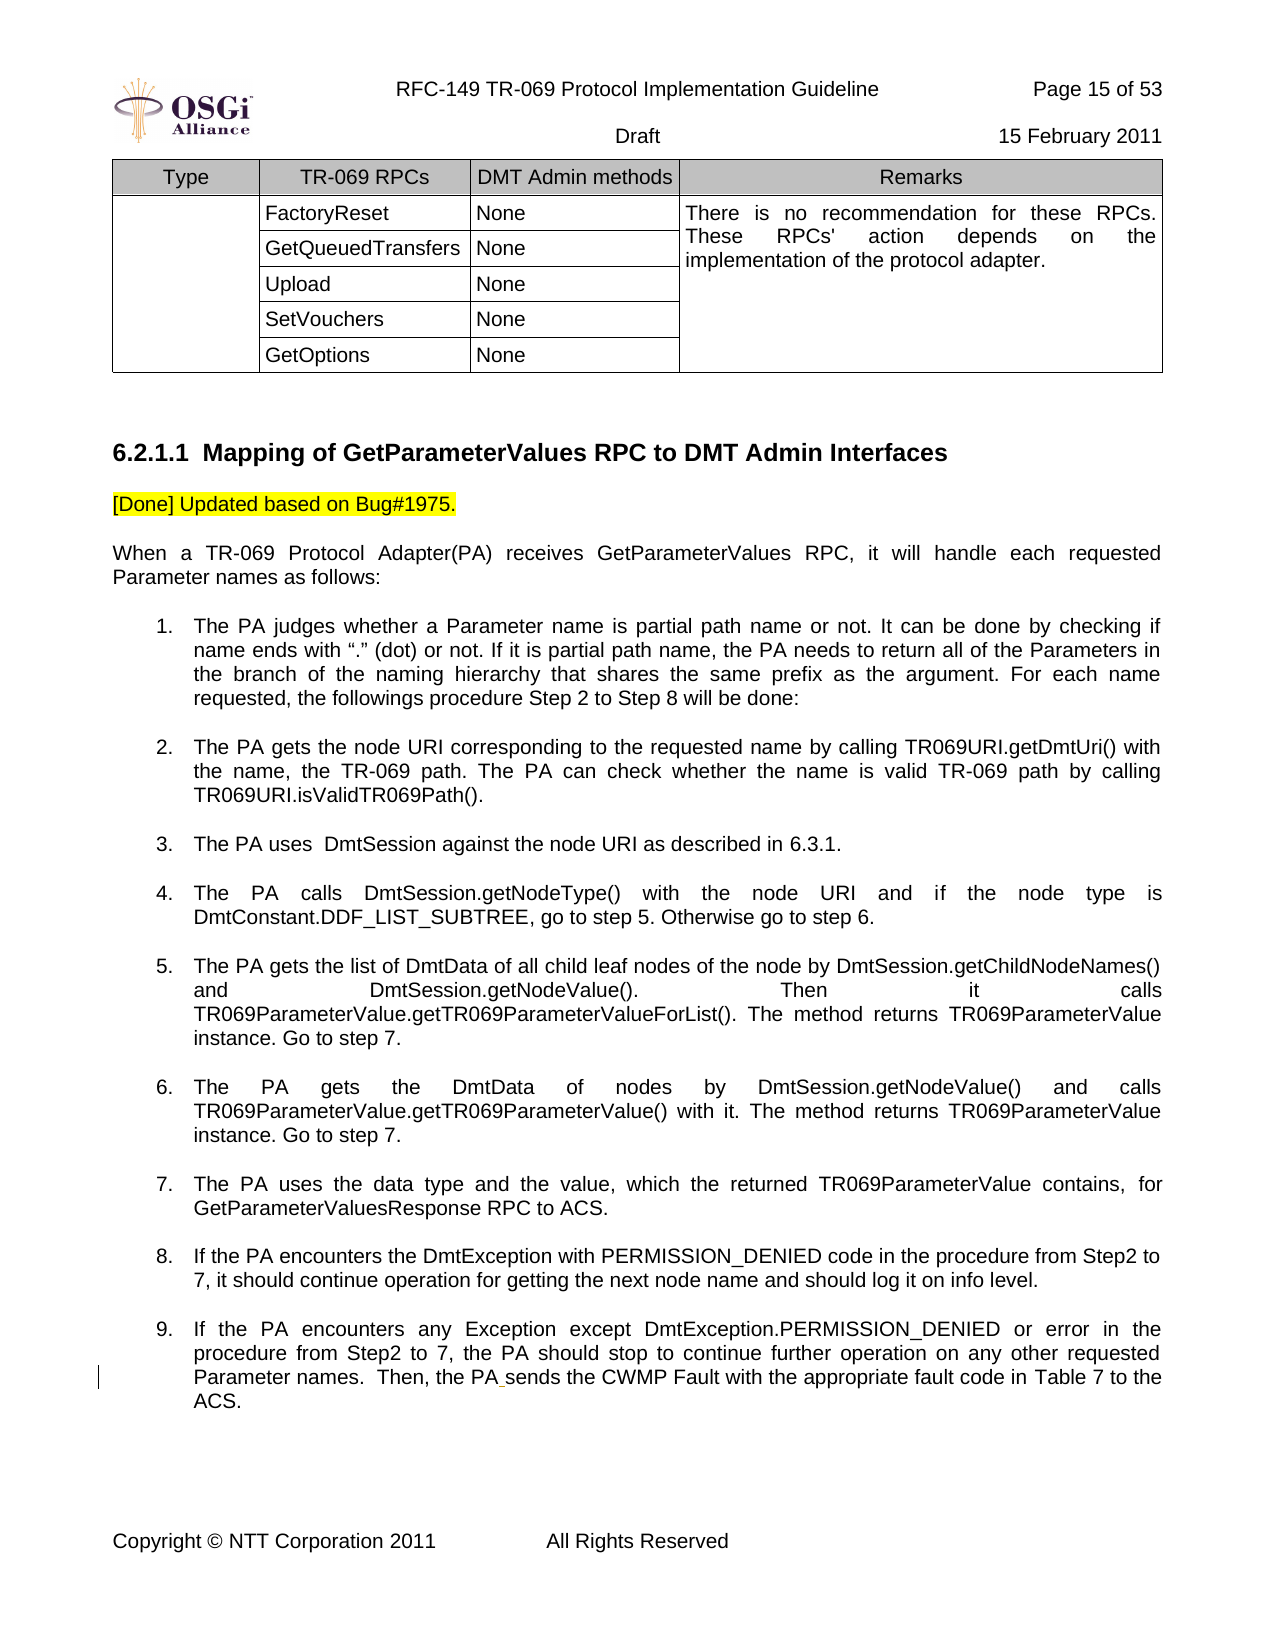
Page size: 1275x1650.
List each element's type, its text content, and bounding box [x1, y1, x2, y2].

list The PA gets the list of DmtData of all child leaf nodes of the node by DmtSession.getChildNodeNames() and DmtSession.getNodeValue(). Then it calls TR069ParameterValue.getTR069ParameterValueForList(). The method returns TR069ParameterValue instance. Go to step 7. [156, 954, 1162, 1049]
table_cell None [471, 302, 679, 337]
list The PA uses DmtSession against the node URI as described in 6.3.1. [156, 832, 1162, 856]
table_cell GetQueuedTransfers [260, 231, 470, 266]
text [Done] Updated based on Bug#1975. [112, 492, 1162, 516]
list The PA gets the DmtData of nodes by DmtSession.getNodeValue() and calls TR069ParameterValue.getTR069ParameterValue() with it. The method returns TR069ParameterValue instance. Go to step 7. [156, 1074, 1162, 1146]
text When a TR-069 Protocol Adapter(PA) receives GetParameterValues RPC, it will handle each requested Parameter names as follows: [112, 541, 1162, 589]
table_header TR-069 RPCs [260, 160, 470, 194]
list If the PA encounters the DmtException with PERMISSION_DENIED code in the procedure from Step2 to 7, it should continue operation for getting the next node name and should log it on info level. [156, 1244, 1162, 1292]
table_header DMT Admin methods [471, 160, 679, 194]
table_cell None [471, 231, 679, 266]
table_cell Upload [260, 267, 470, 301]
table_cell None [471, 196, 679, 230]
table_cell None [471, 267, 679, 301]
table_header Remarks [680, 160, 1162, 194]
list If the PA encounters any Exception except DmtException.PERMISSION_DENIED or error in the procedure from Step2 to 7, the PA should stop to continue further operation on any other requested Parameter names. Then, the PA sends the CWMP Fault with the appropriate fault code in Table 7 to the ACS. [156, 1317, 1162, 1413]
table_cell There is no recommendation for these RPCs. These RPCs' action depends on the implementation of the protocol adapter. [680, 196, 1162, 372]
table_cell SetVouchers [260, 302, 470, 337]
table_cell None [471, 338, 679, 372]
list The PA calls DmtSession.getNodeType() with the node URI and if the node type is DmtConstant.DDF_LIST_SUBTREE, go to step 5. Otherwise go to step 6. [156, 881, 1162, 929]
list The PA gets the node URI corresponding to the requested name by calling TR069URI.getDmtUri() with the name, the TR-069 path. The PA can check whether the name is valid TR-069 path by calling TR069URI.isValidTR069Path(). [156, 735, 1162, 807]
list Mapping of GetParameterValues RPC to DMT Admin Interfaces [112, 438, 1162, 467]
table_cell GetOptions [260, 338, 470, 372]
list The PA judges whether a Parameter name is partial path name or not. It can be done by checking if name ends with “.” (dot) or not. If it is partial path name, the PA needs to return all of the Parameters in the branch of the naming hierarchy that shares the same prefix as the argument. For each name requested, the followings procedure Step 2 to Step 8 will be done: [156, 614, 1162, 710]
table_cell FactoryReset [260, 196, 470, 230]
list The PA uses the data type and the value, which the returned TR069ParameterValue contains, for GetParameterValuesResponse RPC to ACS. [156, 1171, 1162, 1219]
table_header Type [113, 160, 259, 194]
table_cell [113, 196, 259, 372]
picture [114, 78, 254, 143]
